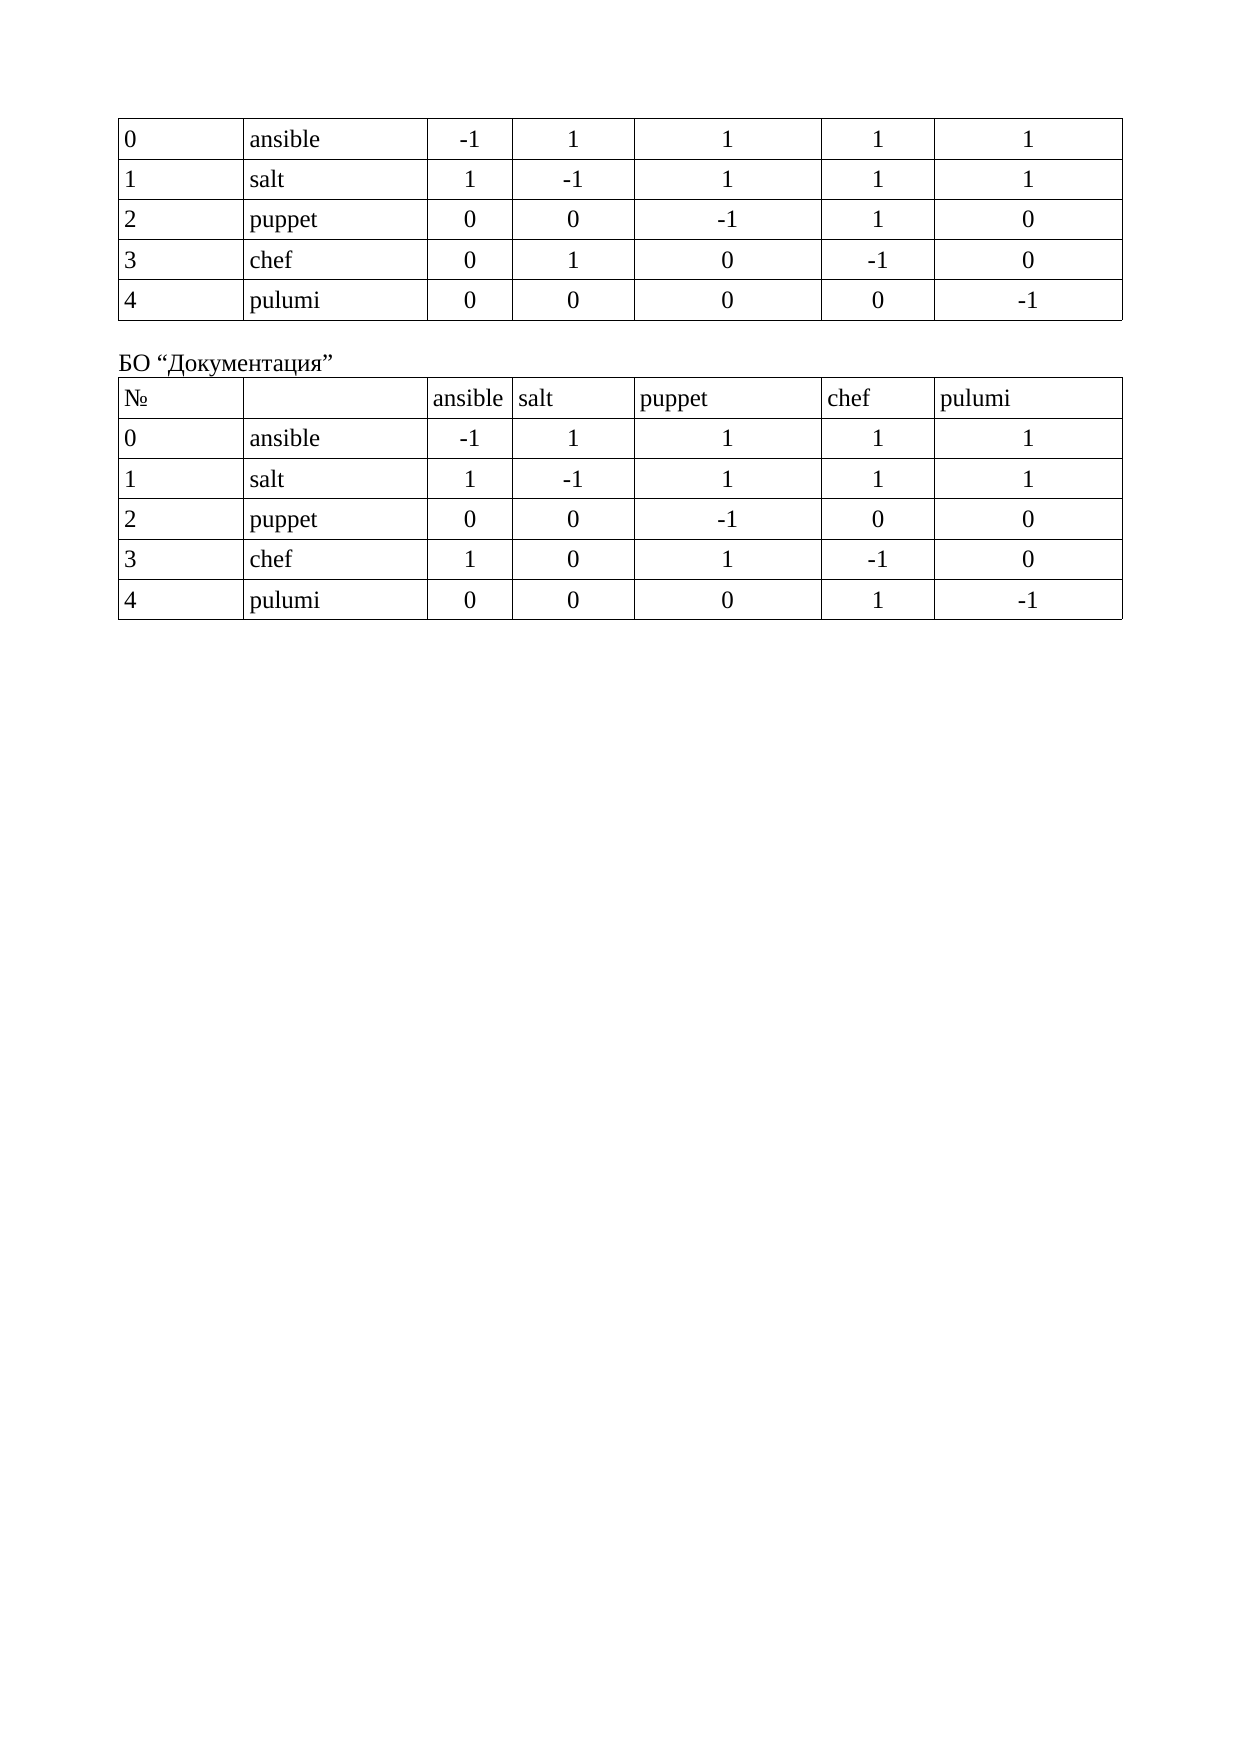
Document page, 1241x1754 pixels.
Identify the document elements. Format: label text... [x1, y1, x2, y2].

table_cell 1 [935, 119, 1122, 158]
table_cell 0 [635, 580, 821, 619]
text БО “Документация” [118, 348, 1122, 377]
table_cell 1 [822, 160, 934, 199]
table_cell 0 [428, 499, 512, 538]
table_cell 1 [119, 459, 243, 498]
table_cell -1 [822, 540, 934, 579]
table_cell 0 [119, 119, 243, 158]
table_cell 0 [513, 580, 634, 619]
table_cell -1 [428, 119, 512, 158]
table_cell ansible [244, 419, 427, 458]
table_cell 0 [428, 580, 512, 619]
table_cell -1 [428, 419, 512, 458]
table_cell 1 [428, 459, 512, 498]
table_header [244, 378, 427, 418]
table_header pulumi [935, 378, 1122, 418]
table_cell 4 [119, 280, 243, 320]
table_cell 1 [635, 540, 821, 579]
table_cell 0 [935, 499, 1122, 538]
table_cell 1 [428, 160, 512, 199]
table_cell 1 [822, 419, 934, 458]
table_cell 1 [513, 419, 634, 458]
table_cell ansible [244, 119, 427, 158]
table_cell 1 [935, 160, 1122, 199]
table_cell 0 [428, 280, 512, 320]
table_cell 4 [119, 580, 243, 619]
table_header ansible [428, 378, 512, 418]
table_cell 0 [935, 240, 1122, 279]
table_cell 1 [935, 419, 1122, 458]
table_cell 2 [119, 200, 243, 239]
table_cell -1 [822, 240, 934, 279]
table_cell 0 [513, 540, 634, 579]
table_cell 0 [822, 499, 934, 538]
table_cell 0 [513, 200, 634, 239]
table_cell 1 [935, 459, 1122, 498]
table_cell 1 [513, 119, 634, 158]
table_cell -1 [513, 160, 634, 199]
table_cell 1 [822, 119, 934, 158]
table_cell chef [244, 540, 427, 579]
table_cell chef [244, 240, 427, 279]
table_cell -1 [635, 499, 821, 538]
table_cell 1 [635, 459, 821, 498]
table_cell -1 [935, 580, 1122, 619]
table_cell 0 [428, 240, 512, 279]
table_cell salt [244, 459, 427, 498]
table_cell -1 [635, 200, 821, 239]
table_cell 1 [635, 419, 821, 458]
table_cell 0 [635, 240, 821, 279]
table_cell puppet [244, 499, 427, 538]
table_header salt [513, 378, 634, 418]
table_cell 1 [513, 240, 634, 279]
table_cell 0 [428, 200, 512, 239]
table_cell 0 [822, 280, 934, 320]
table_cell 1 [428, 540, 512, 579]
table_cell 3 [119, 540, 243, 579]
table_cell pulumi [244, 280, 427, 320]
table_cell 1 [635, 119, 821, 158]
table_cell pulumi [244, 580, 427, 619]
table_cell 0 [119, 419, 243, 458]
table_cell 1 [635, 160, 821, 199]
table_cell 3 [119, 240, 243, 279]
table_cell -1 [935, 280, 1122, 320]
table_header chef [822, 378, 934, 418]
table_cell 0 [513, 280, 634, 320]
table_cell 1 [822, 580, 934, 619]
table_cell 0 [513, 499, 634, 538]
table_cell 0 [635, 280, 821, 320]
table_cell 2 [119, 499, 243, 538]
table_cell 1 [822, 200, 934, 239]
table_cell 1 [822, 459, 934, 498]
table_header № [119, 378, 243, 418]
table_cell 0 [935, 540, 1122, 579]
table_cell salt [244, 160, 427, 199]
table_cell 0 [935, 200, 1122, 239]
table_cell -1 [513, 459, 634, 498]
table_header puppet [635, 378, 821, 418]
table_cell puppet [244, 200, 427, 239]
table_cell 1 [119, 160, 243, 199]
